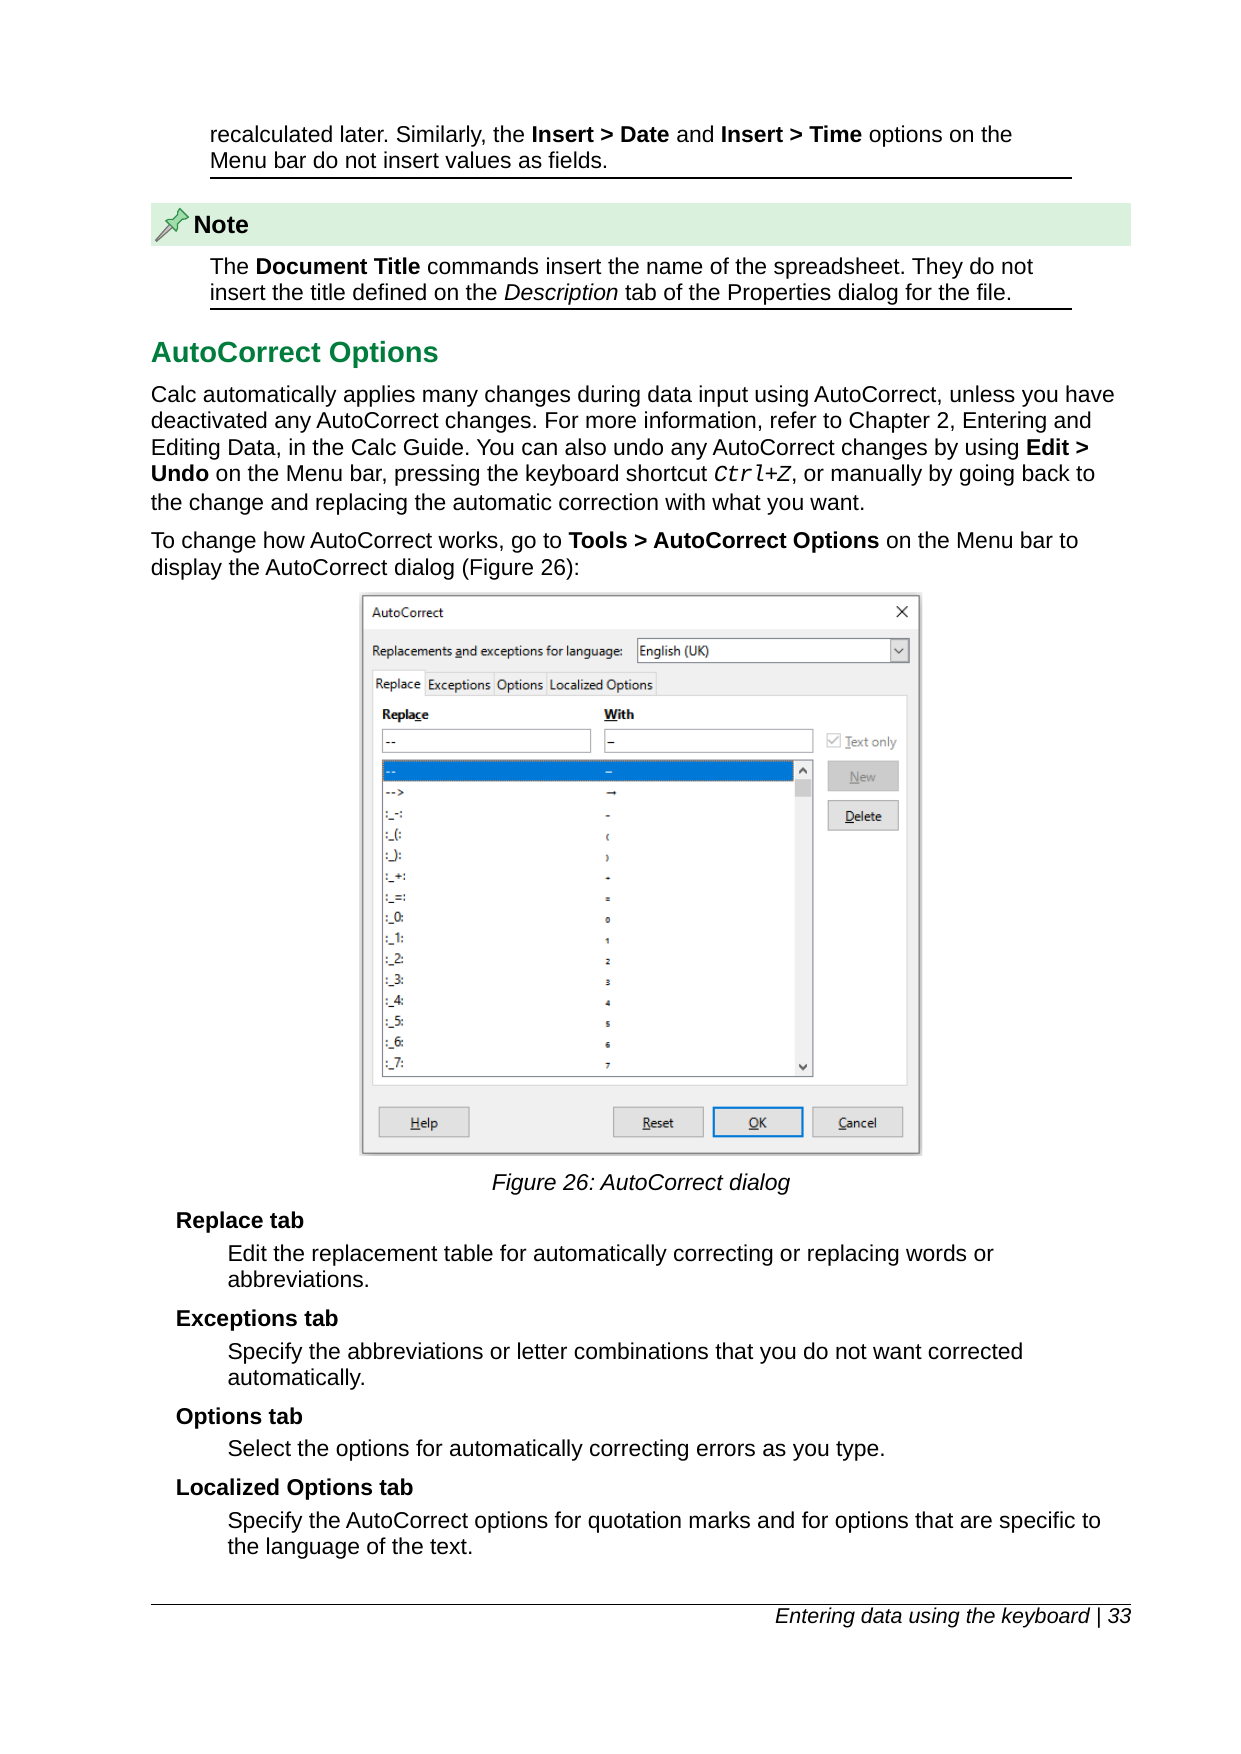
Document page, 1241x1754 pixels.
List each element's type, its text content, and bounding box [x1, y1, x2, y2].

picture [359, 592, 923, 1156]
text Edit the replacement table for automatically correcting or replacing words or abbreviations. [227, 1240, 1131, 1292]
text Select the options for automatically correcting errors as you type. [227, 1435, 1131, 1462]
subtitle AutoCorrect Options [151, 335, 1131, 369]
subtitle Note [151, 203, 1131, 246]
text Specify the AutoCorrect options for quotation marks and for options that are specific to the language of the text. [227, 1507, 1131, 1559]
text Options tab [176, 1403, 1131, 1429]
text Calc automatically applies many changes during data input using AutoCorrect, unless you have deactivated any AutoCorrect changes. For more information, refer to Chapter 2, Entering and Editing Data, in the Calc Guide. You can also undo any AutoCorrect changes by using Edit > Undo on the Menu bar, pressing the keyboard shortcut Ctrl+Z, or manually by going back to the change and replacing the automatic correction with what you want. [151, 381, 1131, 515]
text The Document Title commands insert the name of the spreadsheet. They do not insert the title defined on the Description tab of the Properties dialog for the file. [209, 253, 1072, 310]
text Localized Options tab [176, 1474, 1131, 1501]
text Figure 26: AutoCorrect dialog [359, 1168, 923, 1195]
text Exceptions tab [176, 1305, 1131, 1331]
text recalculated later. Similarly, the Insert > Date and Insert > Time options on the Menu bar do not insert values as fields. [209, 121, 1072, 179]
list To change how AutoCorrect works, go to Tools > AutoCorrect Options on the Menu bar to display the AutoCorrect dialog (Figure 26): [151, 527, 1131, 580]
text Specify the abbreviations or letter combinations that you do not want corrected automatically. [227, 1338, 1131, 1390]
text Replace tab [176, 1207, 1131, 1233]
